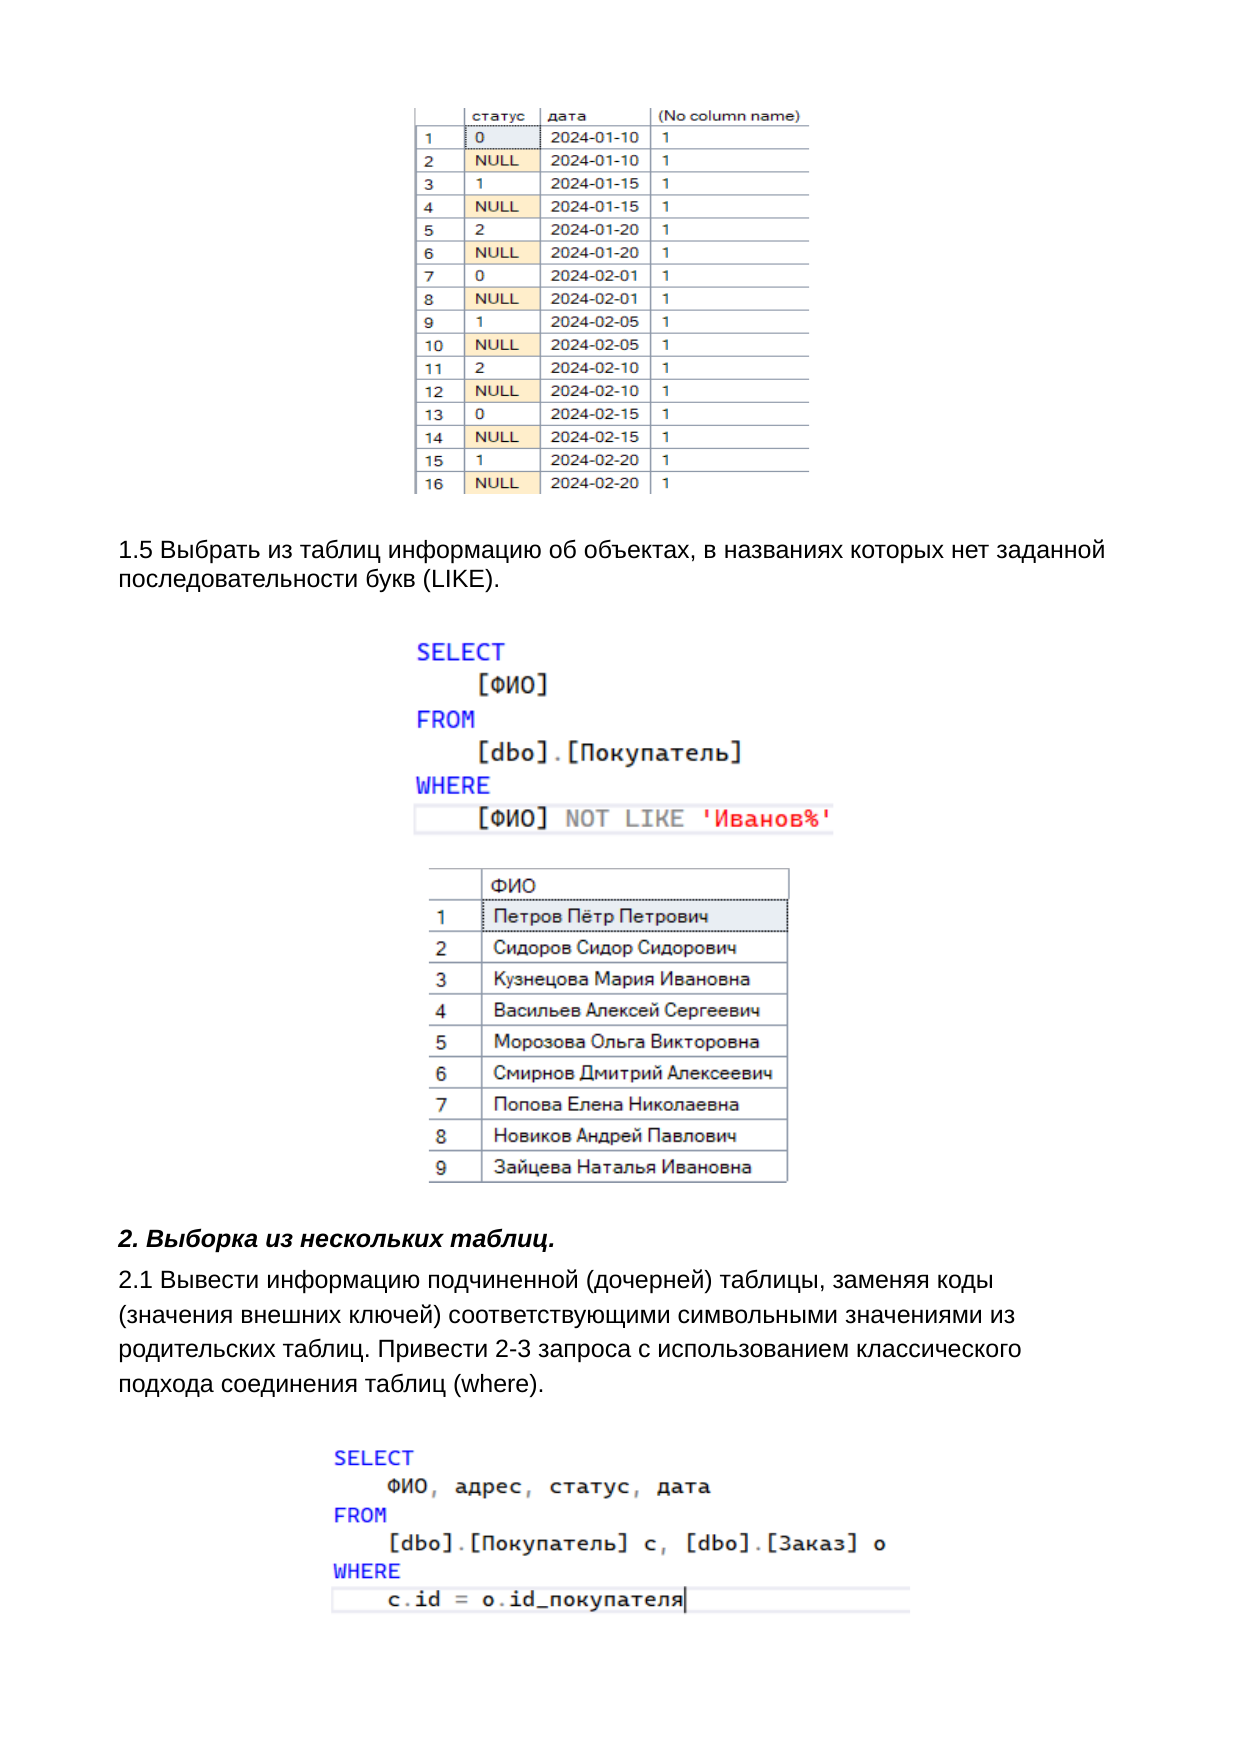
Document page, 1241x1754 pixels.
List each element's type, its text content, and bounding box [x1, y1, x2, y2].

picture [428, 868, 790, 1183]
picture [413, 108, 810, 494]
text подхода соединения таблиц (where). [118, 1368, 1122, 1397]
text (значения внешних ключей) соответствующими символьными значениями из [118, 1299, 1122, 1328]
picture [330, 1444, 911, 1617]
picture [406, 634, 834, 838]
text родительских таблиц. Привести 2-3 запроса с использованием классического [118, 1334, 1122, 1363]
text 1.5 Выбрать из таблиц информацию об объектах, в названиях которых нет заданной последовательности букв (LIKE). [118, 535, 1122, 593]
text 2.1 Вывести информацию подчиненной (дочерней) таблицы, заменяя коды [118, 1265, 1122, 1294]
text 2. Выборка из нескольких таблиц. [118, 1224, 1122, 1253]
